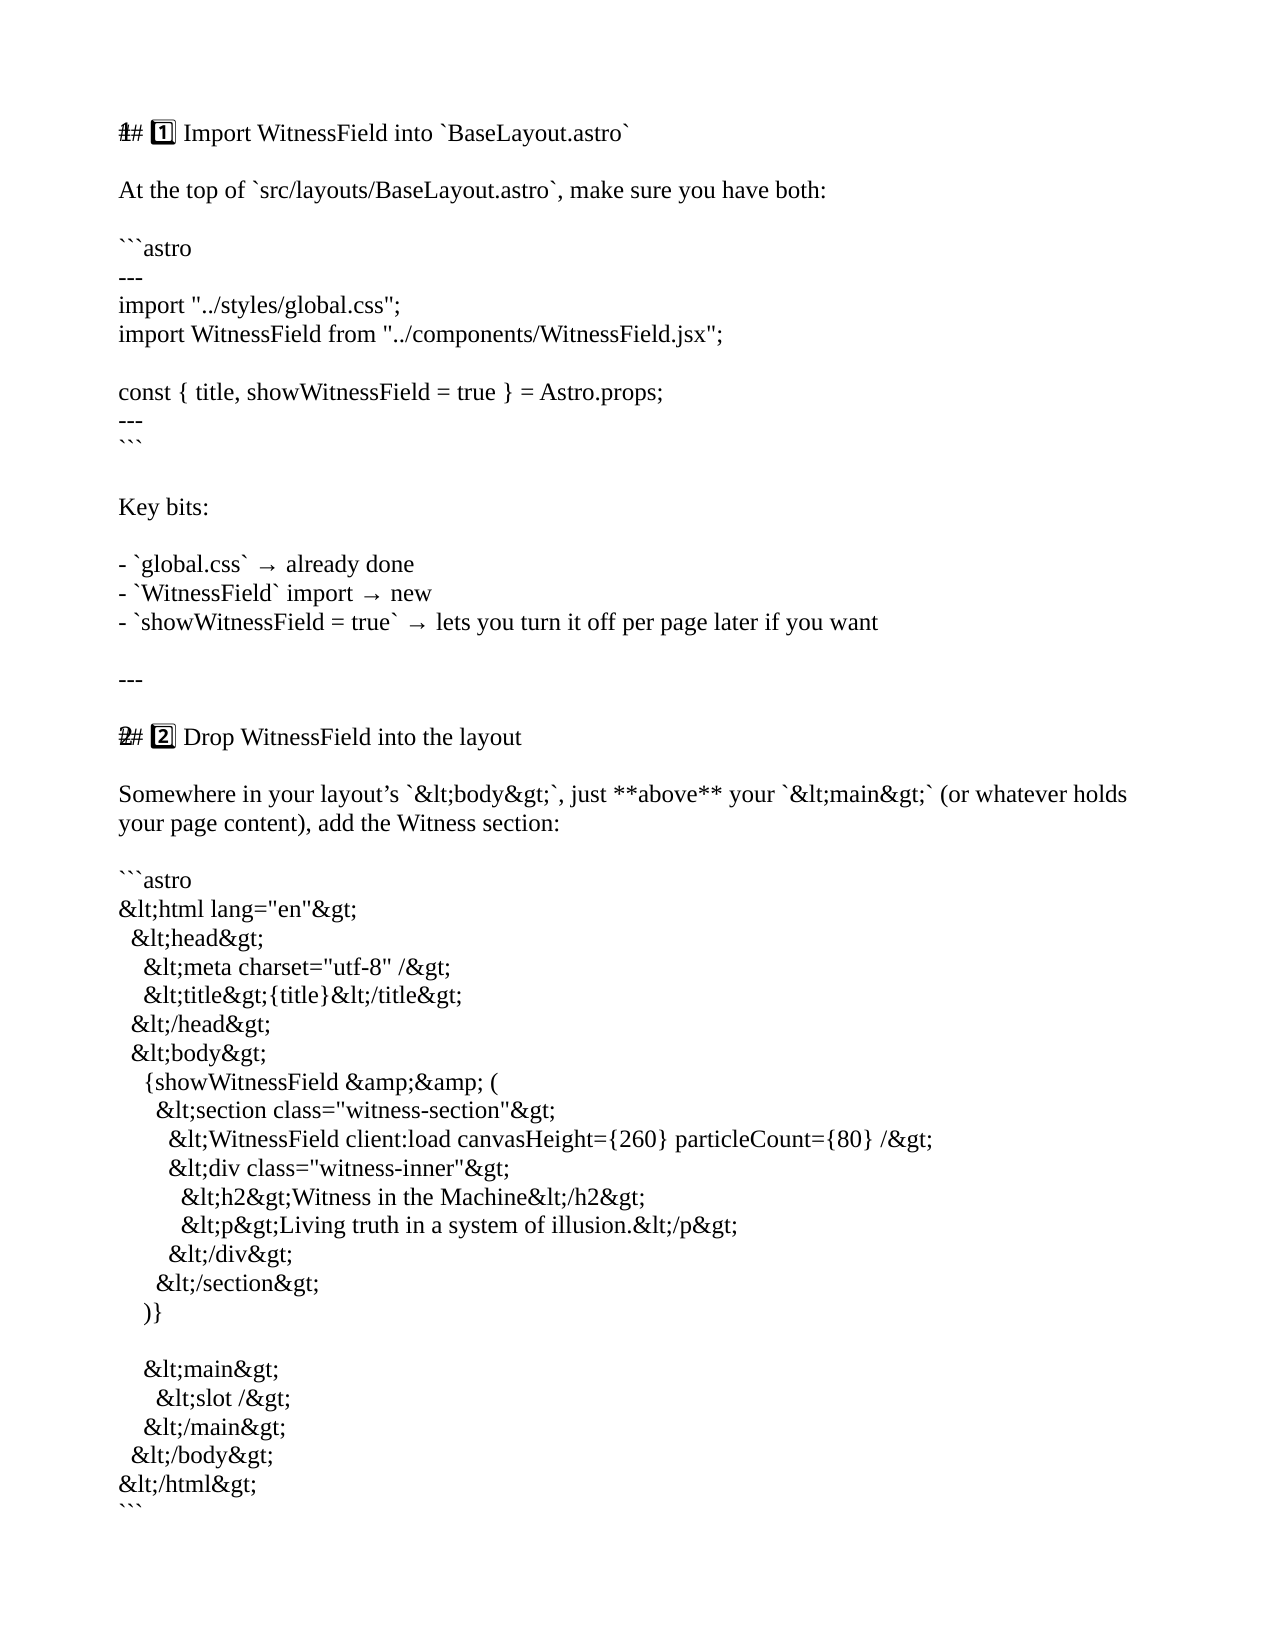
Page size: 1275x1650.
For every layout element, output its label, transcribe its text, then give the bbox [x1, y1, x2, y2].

text &lt;/head&gt; [118, 1009, 1157, 1038]
text &lt;/body&gt; [118, 1441, 1157, 1469]
text &lt;/main&gt; [118, 1412, 1157, 1441]
text --- [118, 262, 1157, 291]
text &lt;p&gt;Living truth in a system of illusion.&lt;/p&gt; [118, 1211, 1157, 1239]
text &lt;main&gt; [118, 1354, 1157, 1383]
text &lt;h2&gt;Witness in the Machine&lt;/h2&gt; [118, 1182, 1157, 1211]
text &lt;/div&gt; [118, 1239, 1157, 1268]
text &lt;body&gt; [118, 1038, 1157, 1067]
text ``` [118, 1498, 1157, 1527]
text &lt;div class="witness-inner"&gt; [118, 1153, 1157, 1182]
text &lt;head&gt; [118, 923, 1157, 952]
text At the top of `src/layouts/BaseLayout.astro`, make sure you have both: [118, 176, 1157, 204]
text --- [118, 406, 1157, 434]
text import WitnessField from "../components/WitnessField.jsx"; [118, 319, 1157, 348]
text - `showWitnessField = true` → lets you turn it off per page later if you want [118, 607, 1157, 636]
text &lt;section class="witness-section"&gt; [118, 1096, 1157, 1124]
text &lt;html lang="en"&gt; [118, 894, 1157, 923]
text {showWitnessField &amp;&amp; ( [118, 1067, 1157, 1096]
text import "../styles/global.css"; [118, 291, 1157, 319]
text ``` [118, 434, 1157, 463]
text Somewhere in your layout’s `&lt;body&gt;`, just **above** your `&lt;main&gt;` (or whatever holds your page content), add the Witness section: [118, 779, 1157, 837]
text const { title, showWitnessField = true } = Astro.props; [118, 377, 1157, 406]
text - `global.css` → already done ✅ [118, 549, 1157, 578]
text - `WitnessField` import → new [118, 578, 1157, 607]
text &lt;slot /&gt; [118, 1383, 1157, 1412]
text &lt;/html&gt; [118, 1469, 1157, 1498]
text ## 1️⃣ Import WitnessField into `BaseLayout.astro` [118, 118, 1157, 147]
text &lt;title&gt;{title}&lt;/title&gt; [118, 981, 1157, 1009]
text &lt;/section&gt; [118, 1268, 1157, 1297]
text ```astro [118, 866, 1157, 894]
text &lt;WitnessField client:load canvasHeight={260} particleCount={80} /&gt; [118, 1124, 1157, 1153]
text ```astro [118, 233, 1157, 262]
text ## 2️⃣ Drop WitnessField into the layout [118, 722, 1157, 751]
text )} [118, 1297, 1157, 1326]
text --- [118, 664, 1157, 693]
text &lt;meta charset="utf-8" /&gt; [118, 952, 1157, 981]
text Key bits: [118, 492, 1157, 521]
